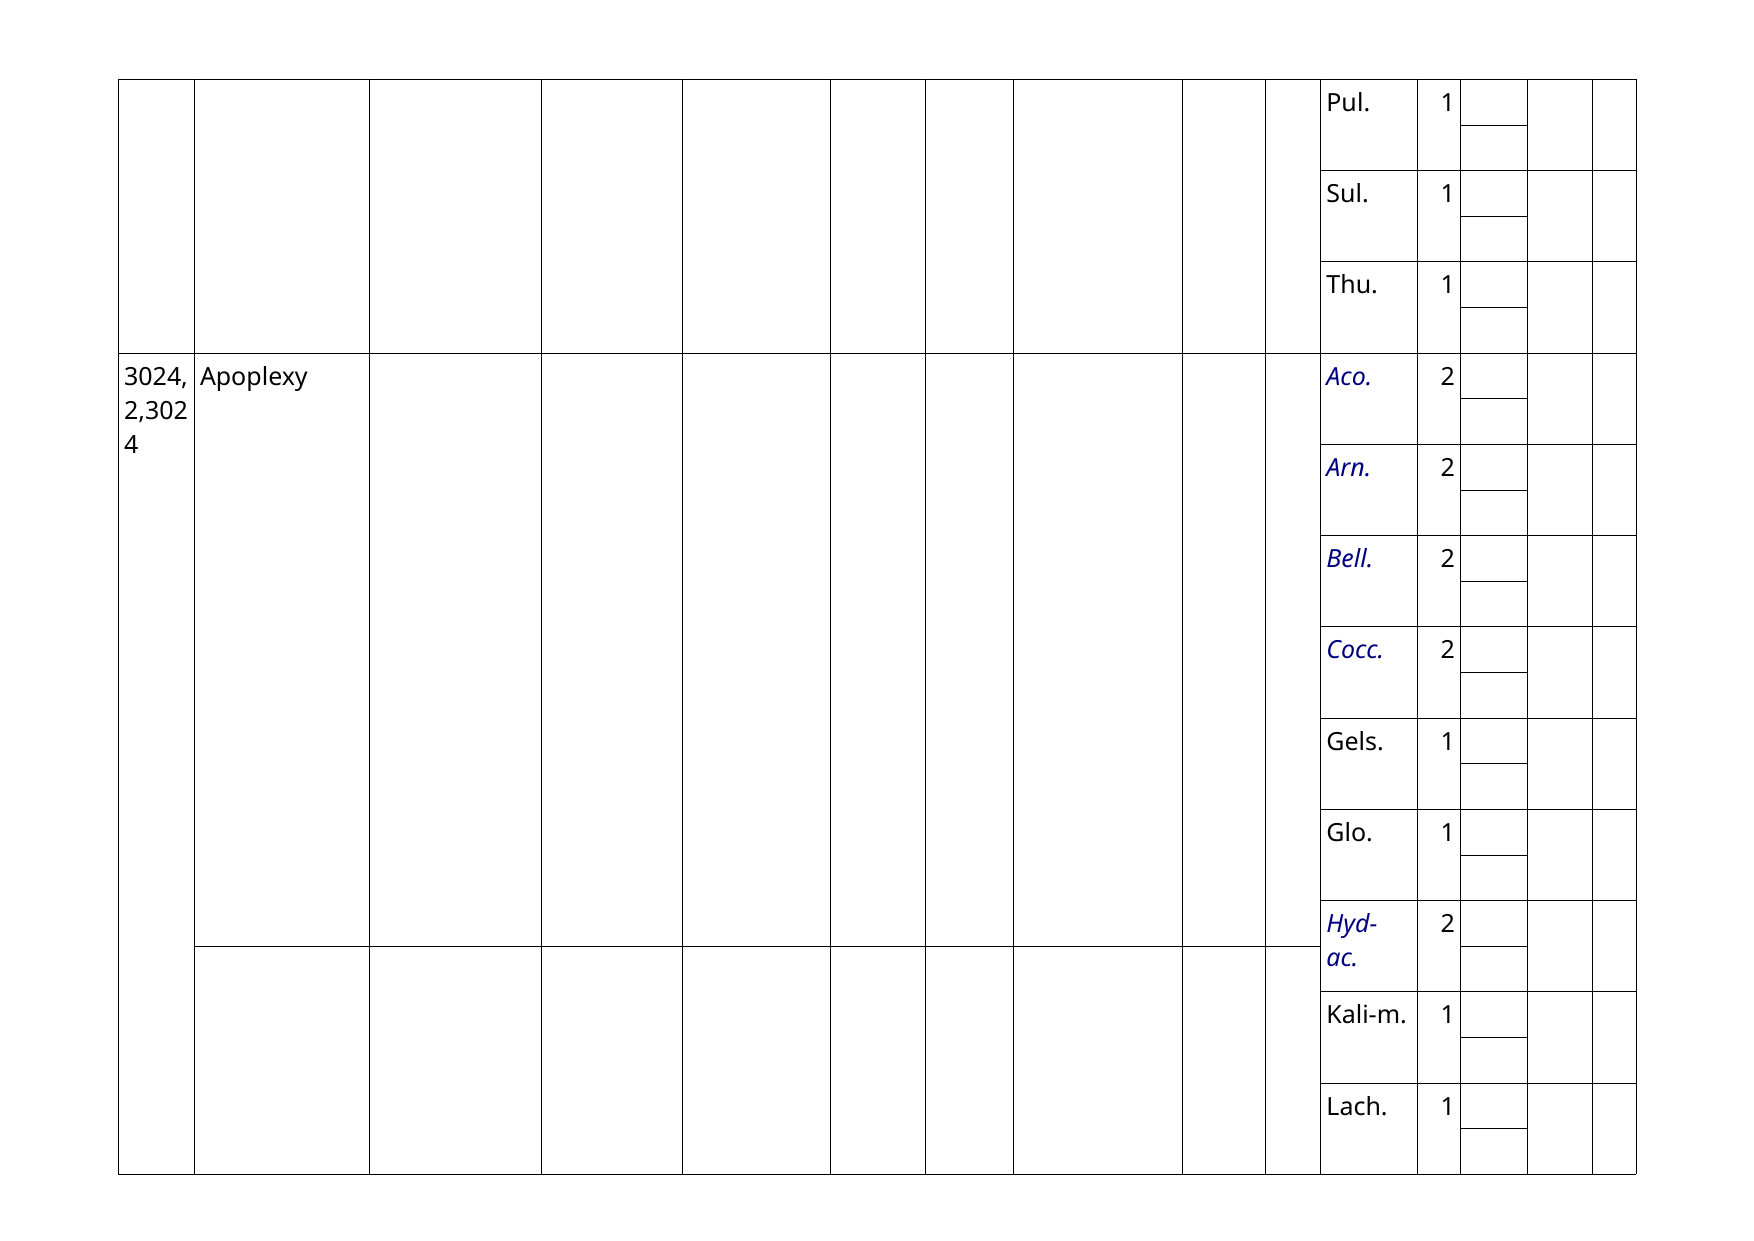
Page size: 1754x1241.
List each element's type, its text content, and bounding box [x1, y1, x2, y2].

table_cell Sul. [1321, 171, 1417, 261]
table_cell [831, 947, 925, 1174]
table_cell [831, 354, 925, 946]
table_cell [1461, 901, 1527, 946]
table_cell [1461, 308, 1527, 353]
table_cell [1461, 810, 1527, 854]
table_cell [1183, 947, 1265, 1174]
table_cell [370, 354, 541, 946]
table_cell [831, 80, 925, 353]
table_cell [1593, 445, 1636, 535]
table_cell [1593, 627, 1636, 718]
table_cell [926, 354, 1013, 946]
table_cell 1 [1418, 262, 1460, 353]
table_cell Apoplexy [195, 354, 369, 946]
table_cell [1461, 947, 1527, 991]
table_cell 1 [1418, 719, 1460, 809]
table_cell 1 [1418, 171, 1460, 261]
table_cell [1528, 1084, 1592, 1174]
table_cell [1014, 80, 1182, 353]
table_cell [683, 80, 830, 353]
table_cell [1461, 627, 1527, 672]
table_cell [1528, 901, 1592, 991]
table_cell [1528, 810, 1592, 900]
table_cell [1461, 1084, 1527, 1128]
table_cell [542, 947, 682, 1174]
table_cell [1528, 354, 1592, 444]
table_cell [1528, 171, 1592, 261]
table_cell 1 [1418, 80, 1460, 170]
table_cell [1593, 1084, 1636, 1174]
table_cell 3024,2,3024 [119, 354, 194, 1174]
table_cell 1 [1418, 992, 1460, 1083]
table_cell Lach. [1321, 1084, 1417, 1174]
table_cell Pul. [1321, 80, 1417, 170]
table_cell [1183, 80, 1265, 353]
table_cell [1593, 992, 1636, 1083]
table_cell [1266, 80, 1320, 353]
table_cell [1461, 126, 1527, 170]
table_cell Bell. [1321, 536, 1417, 626]
table_cell [1461, 171, 1527, 216]
table_cell 2 [1418, 627, 1460, 718]
table_cell [1461, 992, 1527, 1037]
table_cell [1528, 445, 1592, 535]
table_cell Kali-m. [1321, 992, 1417, 1083]
table_cell [1528, 719, 1592, 809]
table_cell [1461, 719, 1527, 763]
table_cell [1593, 354, 1636, 444]
table_cell [542, 354, 682, 946]
table_cell Gels. [1321, 719, 1417, 809]
table_cell Aco. [1321, 354, 1417, 444]
table_cell [1461, 354, 1527, 398]
table_cell Hyd-ac. [1321, 901, 1417, 991]
table_cell [370, 947, 541, 1174]
table_cell [1528, 262, 1592, 353]
table_cell [1593, 901, 1636, 991]
table_cell [1593, 810, 1636, 900]
table_cell Cocc. [1321, 627, 1417, 718]
table_cell [926, 80, 1013, 353]
table_cell [926, 947, 1013, 1174]
table_cell [1461, 582, 1527, 626]
table_cell [1014, 947, 1182, 1174]
table_cell [1593, 80, 1636, 170]
table_cell Thu. [1321, 262, 1417, 353]
table_cell Glo. [1321, 810, 1417, 900]
table_cell 2 [1418, 445, 1460, 535]
table_cell [1461, 536, 1527, 581]
table_cell [1461, 1129, 1527, 1174]
table_cell [1461, 1038, 1527, 1083]
table_cell [1461, 80, 1527, 124]
table_cell [1528, 536, 1592, 626]
table_cell [1528, 80, 1592, 170]
table_cell [1266, 947, 1320, 1174]
table_cell [119, 80, 194, 353]
table_cell [1461, 445, 1527, 489]
table_cell [1014, 354, 1182, 946]
table_cell 2 [1418, 354, 1460, 444]
table_cell [1593, 719, 1636, 809]
table_cell [683, 354, 830, 946]
table_cell [683, 947, 830, 1174]
table_cell [1461, 399, 1527, 444]
table_cell [542, 80, 682, 353]
table_cell [1266, 354, 1320, 946]
table_cell [1461, 262, 1527, 307]
table_cell 1 [1418, 810, 1460, 900]
table_cell [1593, 262, 1636, 353]
table_cell 2 [1418, 536, 1460, 626]
table_cell [195, 947, 369, 1174]
table_cell [1528, 992, 1592, 1083]
table_cell [1461, 673, 1527, 718]
table_cell [1528, 627, 1592, 718]
table_cell [1461, 491, 1527, 535]
table_cell [1461, 764, 1527, 809]
table_cell [1461, 217, 1527, 261]
table_cell 2 [1418, 901, 1460, 991]
table_cell [370, 80, 541, 353]
table_cell [1461, 856, 1527, 900]
table_cell Arn. [1321, 445, 1417, 535]
table_cell [195, 80, 369, 353]
table_cell [1183, 354, 1265, 946]
table_cell 1 [1418, 1084, 1460, 1174]
table_cell [1593, 536, 1636, 626]
table_cell [1593, 171, 1636, 261]
